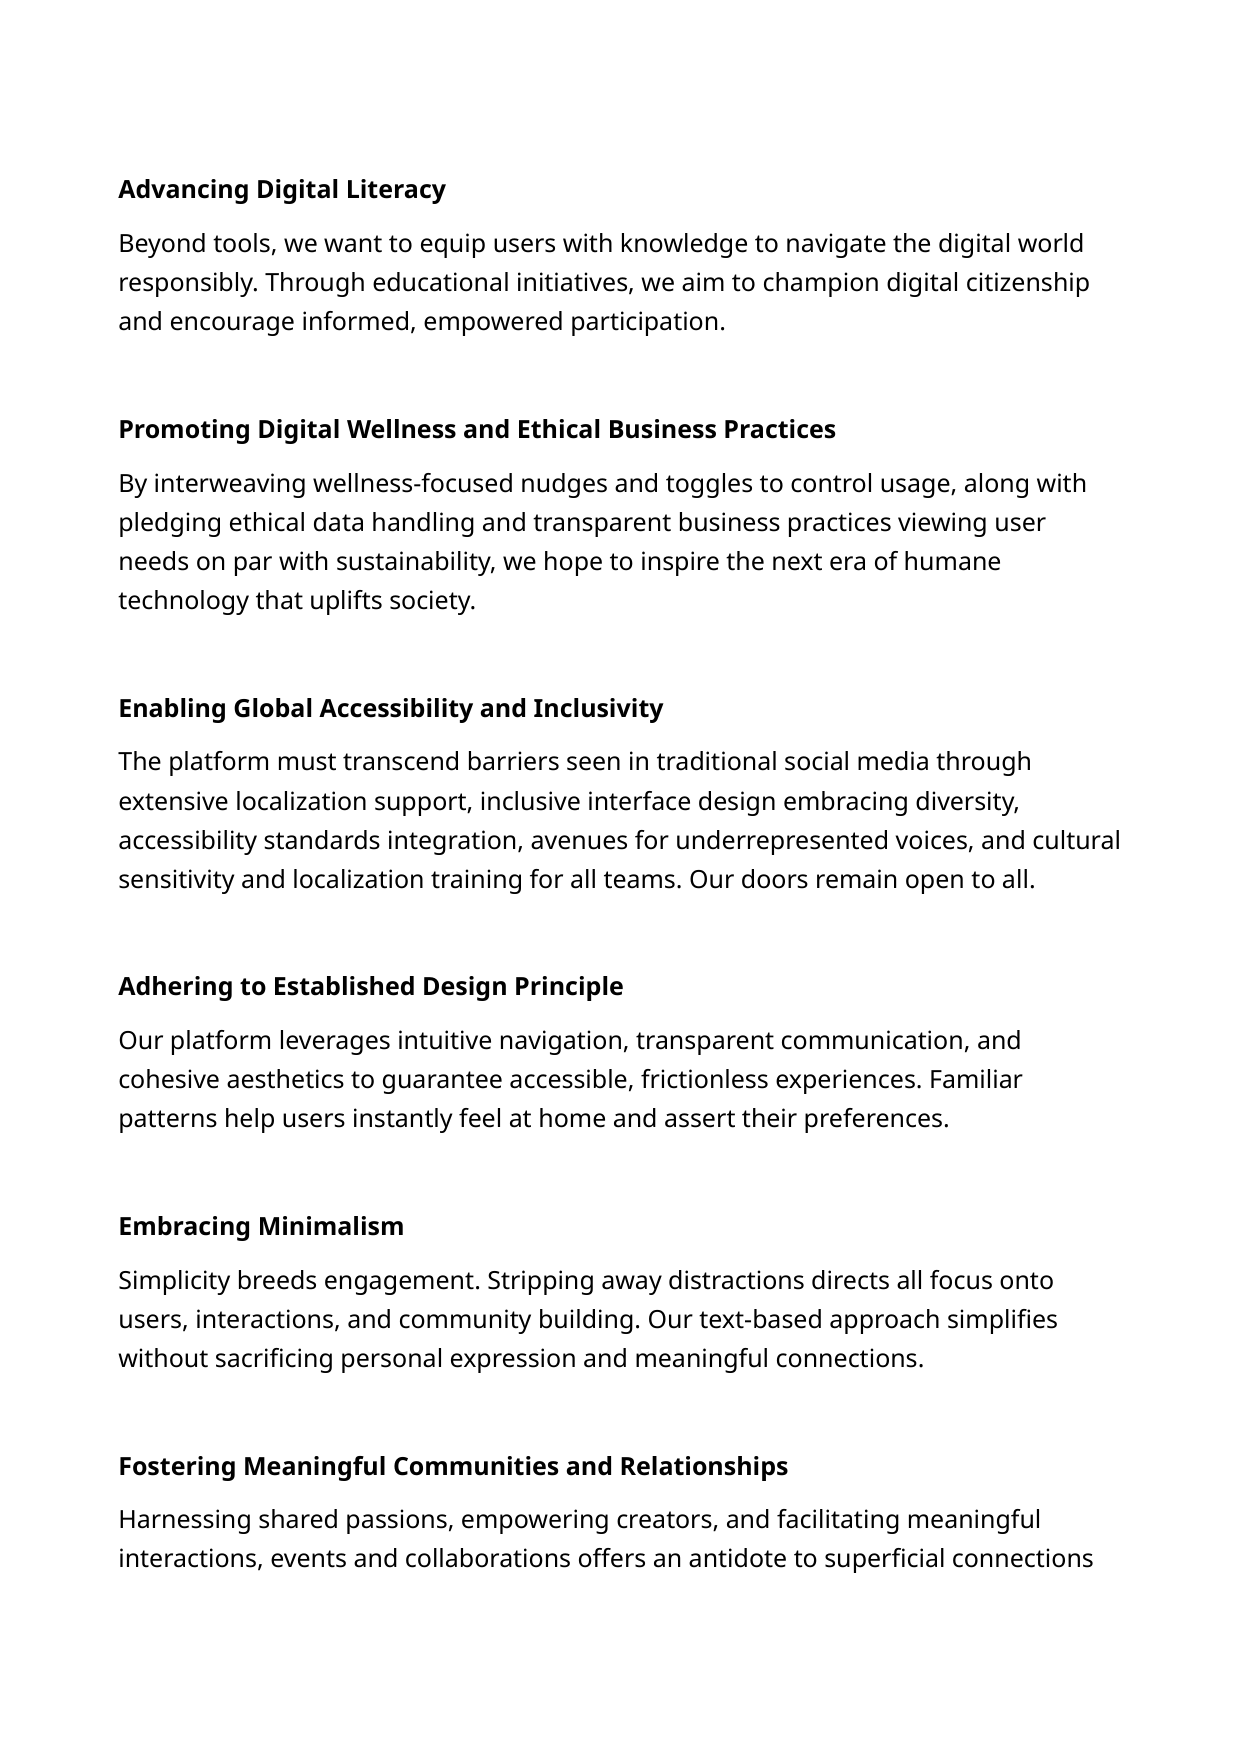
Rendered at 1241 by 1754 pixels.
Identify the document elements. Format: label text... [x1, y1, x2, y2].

text The platform must transcend barriers seen in traditional social media through extensive localization support, inclusive interface design embracing diversity, accessibility standards integration, avenues for underrepresented voices, and cultural sensitivity and localization training for all teams. Our doors remain open to all. [118, 744, 1122, 896]
text Our platform leverages intuitive navigation, transparent communication, and cohesive aesthetics to guarantee accessible, frictionless experiences. Familiar patterns help users instantly feel at home and assert their preferences. [118, 1023, 1122, 1135]
text Adhering to Established Design Principle [118, 969, 1122, 1003]
text Advancing Digital Literacy [118, 172, 1122, 206]
text Simplicity breeds engagement. Stripping away distractions directs all focus onto users, interactions, and community building. Our text-based approach simplifies without sacrificing personal expression and meaningful connections. [118, 1262, 1122, 1375]
text Fostering Meaningful Communities and Relationships [118, 1448, 1122, 1482]
text Promoting Digital Wellness and Ethical Business Practices [118, 411, 1122, 446]
text Beyond tools, we want to equip users with knowledge to navigate the digital world responsibly. Through educational initiatives, we aim to champion digital citizenship and encourage informed, empowered participation. [118, 226, 1122, 338]
text Harnessing shared passions, empowering creators, and facilitating meaningful interactions, events and collaborations offers an antidote to superficial connections [118, 1502, 1122, 1575]
text By interweaving wellness-focused nudges and toggles to control usage, along with pledging ethical data handling and transparent business practices viewing user needs on par with sustainability, we hope to inspire the next era of humane technology that uplifts society. [118, 465, 1122, 617]
text Embracing Minimalism [118, 1208, 1122, 1243]
text Enabling Global Accessibility and Inclusivity [118, 690, 1122, 724]
